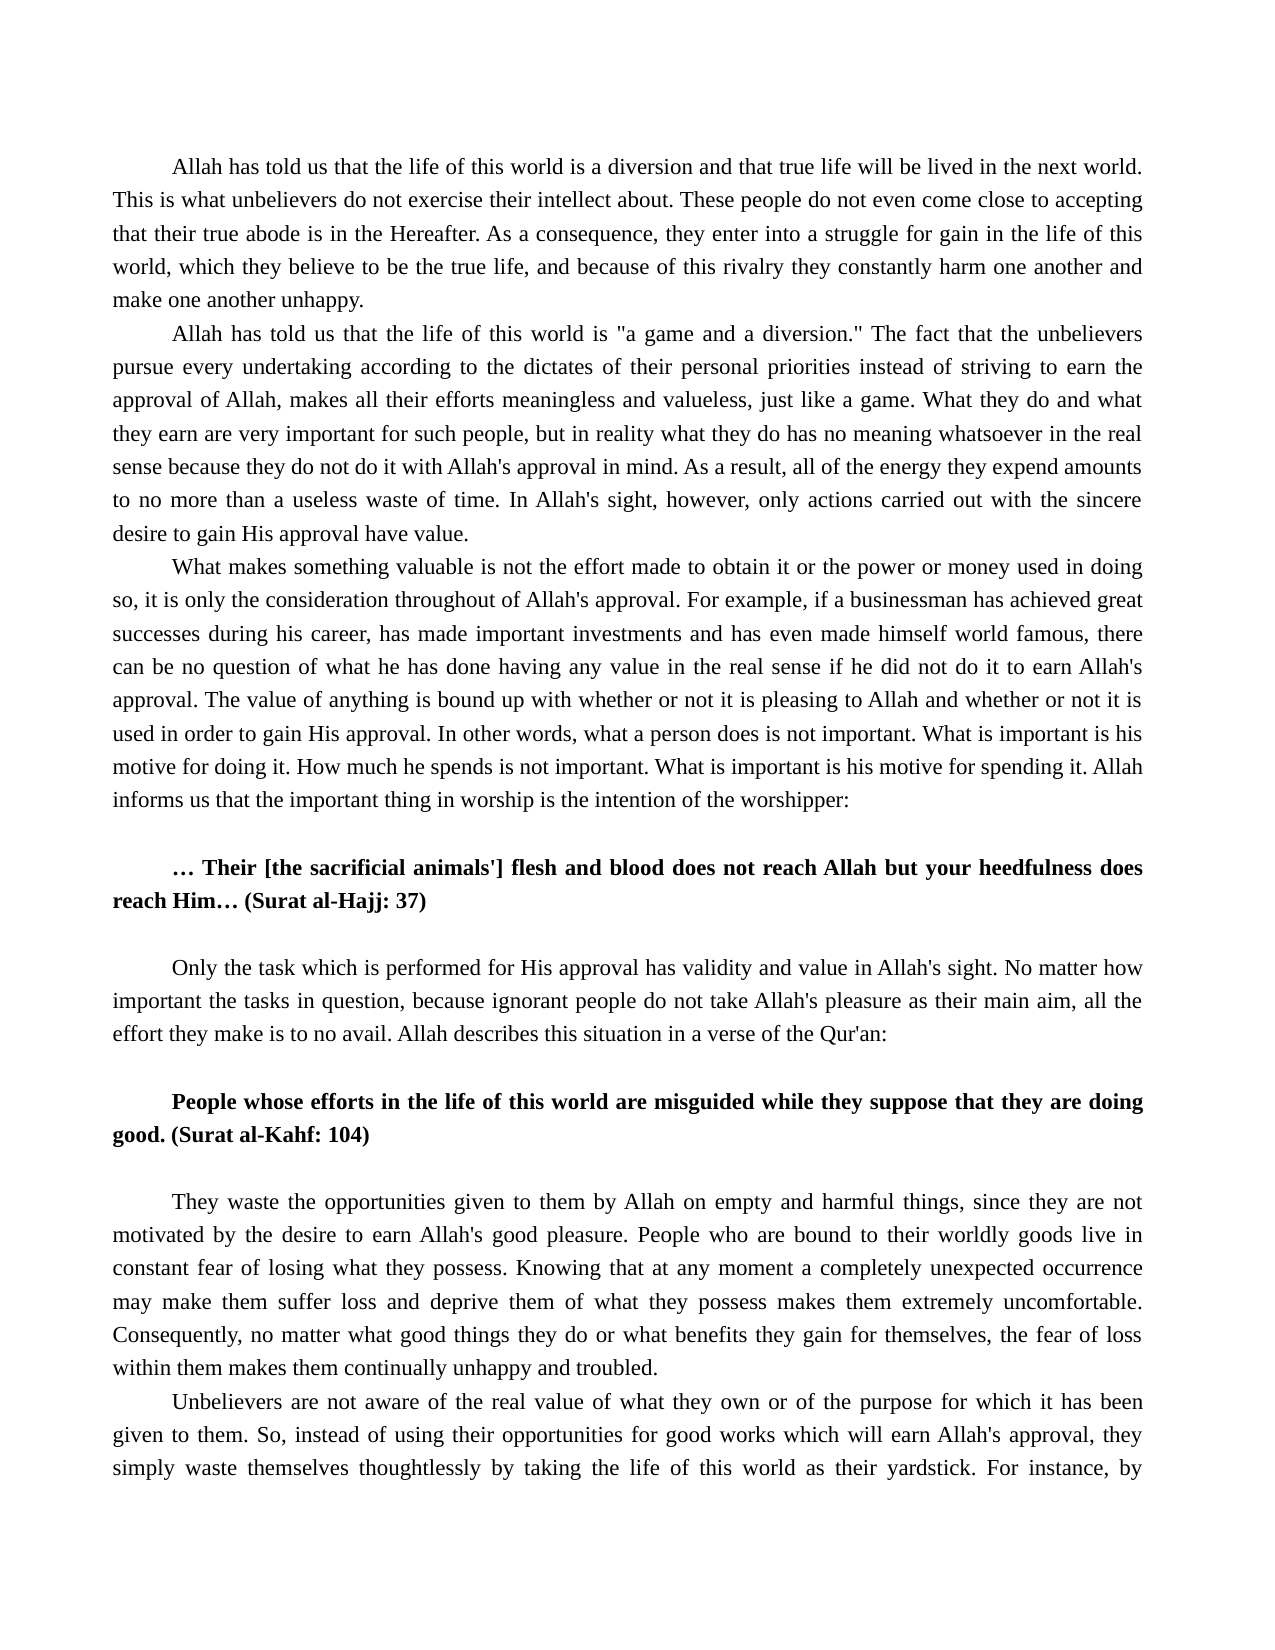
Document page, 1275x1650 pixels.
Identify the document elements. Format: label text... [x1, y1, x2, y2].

text Unbelievers are not aware of the real value of what they own or of the purpose for which it has been given to them. So, instead of using their opportunities for good works which will earn Allah's approval, they simply waste themselves thoughtlessly by taking the life of this world as their yardstick. For instance, by [112, 1382, 1145, 1482]
text … Their [the sacrificial animals'] flesh and blood does not reach Allah but your heedfulness does reach Him… (Surat al-Hajj: 37) [112, 848, 1145, 915]
text Allah has told us that the life of this world is a diversion and that true life will be lived in the next world. This is what unbelievers do not exercise their intellect about. These people do not even come close to accepting that their true abode is in the Hereafter. As a consequence, they enter into a struggle for gain in the life of this world, which they believe to be the true life, and because of this rivalry they constantly harm one another and make one another unhappy. [112, 148, 1145, 314]
text Allah has told us that the life of this world is "a game and a diversion." The fact that the unbelievers pursue every undertaking according to the dictates of their personal priorities instead of striving to earn the approval of Allah, makes all their efforts meaningless and valueless, just like a game. What they do and what they earn are very important for such people, but in reality what they do has no meaning whatsoever in the real sense because they do not do it with Allah's approval in mind. As a result, all of the energy they expend amounts to no more than a useless waste of time. In Allah's sight, however, only actions carried out with the sincere desire to gain His approval have value. [112, 314, 1145, 548]
text People whose efforts in the life of this world are misguided while they suppose that they are doing good. (Surat al-Kahf: 104) [112, 1082, 1145, 1149]
text They waste the opportunities given to them by Allah on empty and harmful things, since they are not motivated by the desire to earn Allah's good pleasure. People who are bound to their worldly goods live in constant fear of losing what they possess. Knowing that at any moment a completely unexpected occurrence may make them suffer loss and deprive them of what they possess makes them extremely uncomfortable. Consequently, no matter what good things they do or what benefits they gain for themselves, the fear of loss within them makes them continually unhappy and troubled. [112, 1182, 1145, 1382]
text What makes something valuable is not the effort made to obtain it or the power or money used in doing so, it is only the consideration throughout of Allah's approval. For example, if a businessman has achieved great successes during his career, has made important investments and has even made himself world famous, there can be no question of what he has done having any value in the real sense if he did not do it to earn Allah's approval. The value of anything is bound up with whether or not it is pleasing to Allah and whether or not it is used in order to gain His approval. In other words, what a person does is not important. What is important is his motive for doing it. How much he spends is not important. What is important is his motive for spending it. Allah informs us that the important thing in worship is the intention of the worshipper: [112, 548, 1145, 814]
text Only the task which is performed for His approval has validity and value in Allah's sight. No matter how important the tasks in question, because ignorant people do not take Allah's pleasure as their main aim, all the effort they make is to no avail. Allah describes this situation in a verse of the Qur'an: [112, 948, 1145, 1048]
